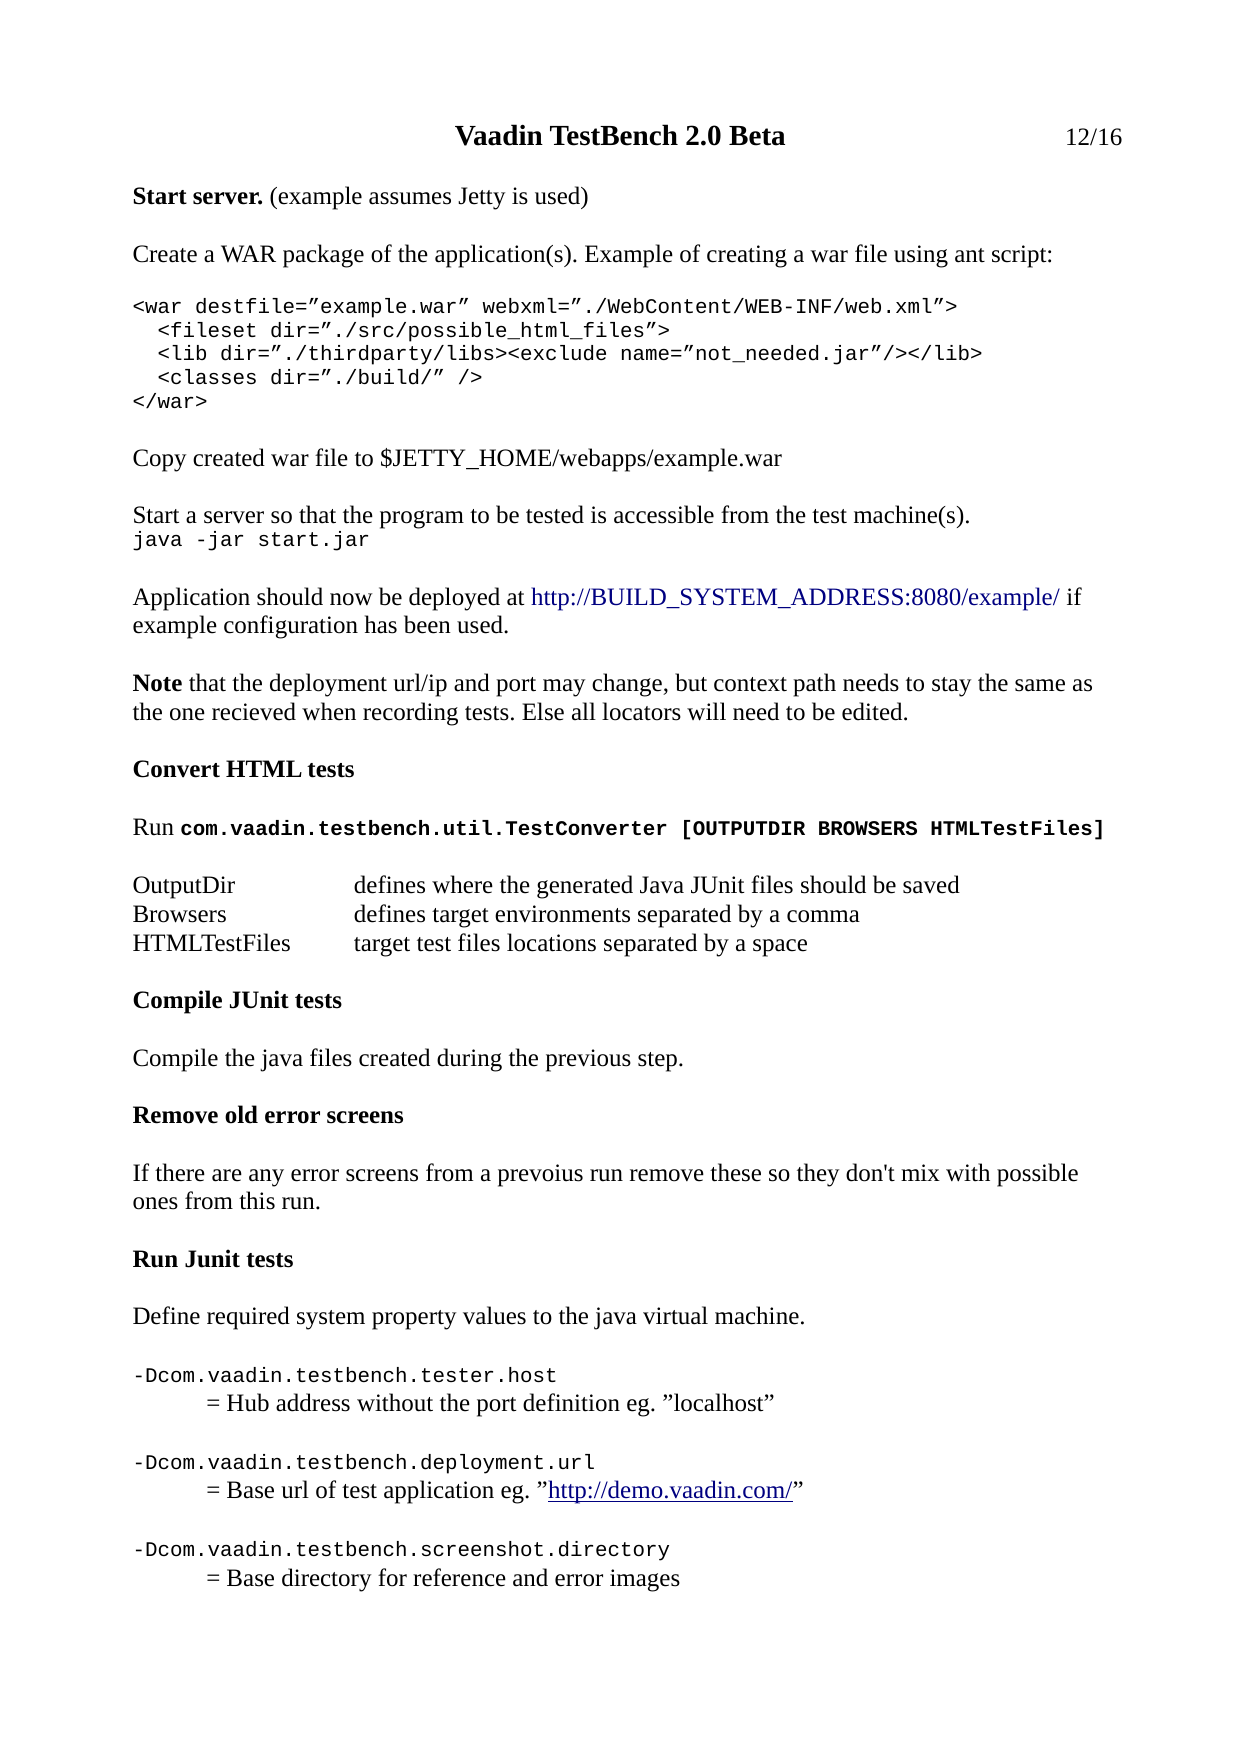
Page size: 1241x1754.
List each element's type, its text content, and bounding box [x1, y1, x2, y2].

text = Hub address without the port definition eg. ”localhost” [132, 1388, 1122, 1417]
text <war destfile=”example.war” webxml=”./WebContent/WEB-INF/web.xml”> [132, 296, 1122, 320]
text Start server. (example assumes Jetty is used) [132, 181, 1122, 210]
text <fileset dir=”./src/possible_html_files”> [132, 320, 1122, 343]
text Define required system property values to the java virtual machine. [132, 1301, 1122, 1330]
text Convert HTML tests [132, 754, 1122, 783]
text Run Junit tests [132, 1244, 1122, 1273]
text Remove old error screens [132, 1100, 1122, 1129]
text -Dcom.vaadin.testbench.screenshot.directory [132, 1533, 1122, 1563]
text </war> [132, 391, 1122, 414]
text Compile the java files created during the previous step. [132, 1043, 1122, 1071]
text = Base directory for reference and error images [132, 1563, 1122, 1591]
text Run com.vaadin.testbench.util.TestConverter [OUTPUTDIR BROWSERS HTMLTestFiles] [132, 812, 1122, 841]
text <classes dir=”./build/” /> [132, 367, 1122, 391]
text Note that the deployment url/ip and port may change, but context path needs to stay the same as the one recieved when recording tests. Else all locators will need to be edited. [132, 668, 1122, 726]
text OutputDir defines where the generated Java JUnit files should be saved [132, 870, 1122, 899]
text -Dcom.vaadin.testbench.tester.host [132, 1359, 1122, 1388]
text Create a WAR package of the application(s). Example of creating a war file using ant script: [132, 239, 1122, 267]
text Application should now be deployed at http://BUILD_SYSTEM_ADDRESS:8080/example/ if example configuration has been used. [132, 582, 1122, 639]
text Compile JUnit tests [132, 985, 1122, 1014]
text Browsers defines target environments separated by a comma [132, 899, 1122, 928]
text java -jar start.jar [132, 529, 1122, 553]
text If there are any error screens from a prevoius run remove these so they don't mix with possible ones from this run. [132, 1158, 1122, 1215]
text <lib dir=”./thirdparty/libs><exclude name=”not_needed.jar”/></lib> [132, 343, 1122, 367]
text Start a server so that the program to be tested is accessible from the test machine(s). [132, 501, 1122, 529]
text Copy created war file to $JETTY_HOME/webapps/example.war [132, 443, 1122, 472]
text HTMLTestFiles target test files locations separated by a space [132, 928, 1122, 956]
text -Dcom.vaadin.testbench.deployment.url [132, 1446, 1122, 1476]
text = Base url of test application eg. ”http://demo.vaadin.com/” [132, 1476, 1122, 1504]
